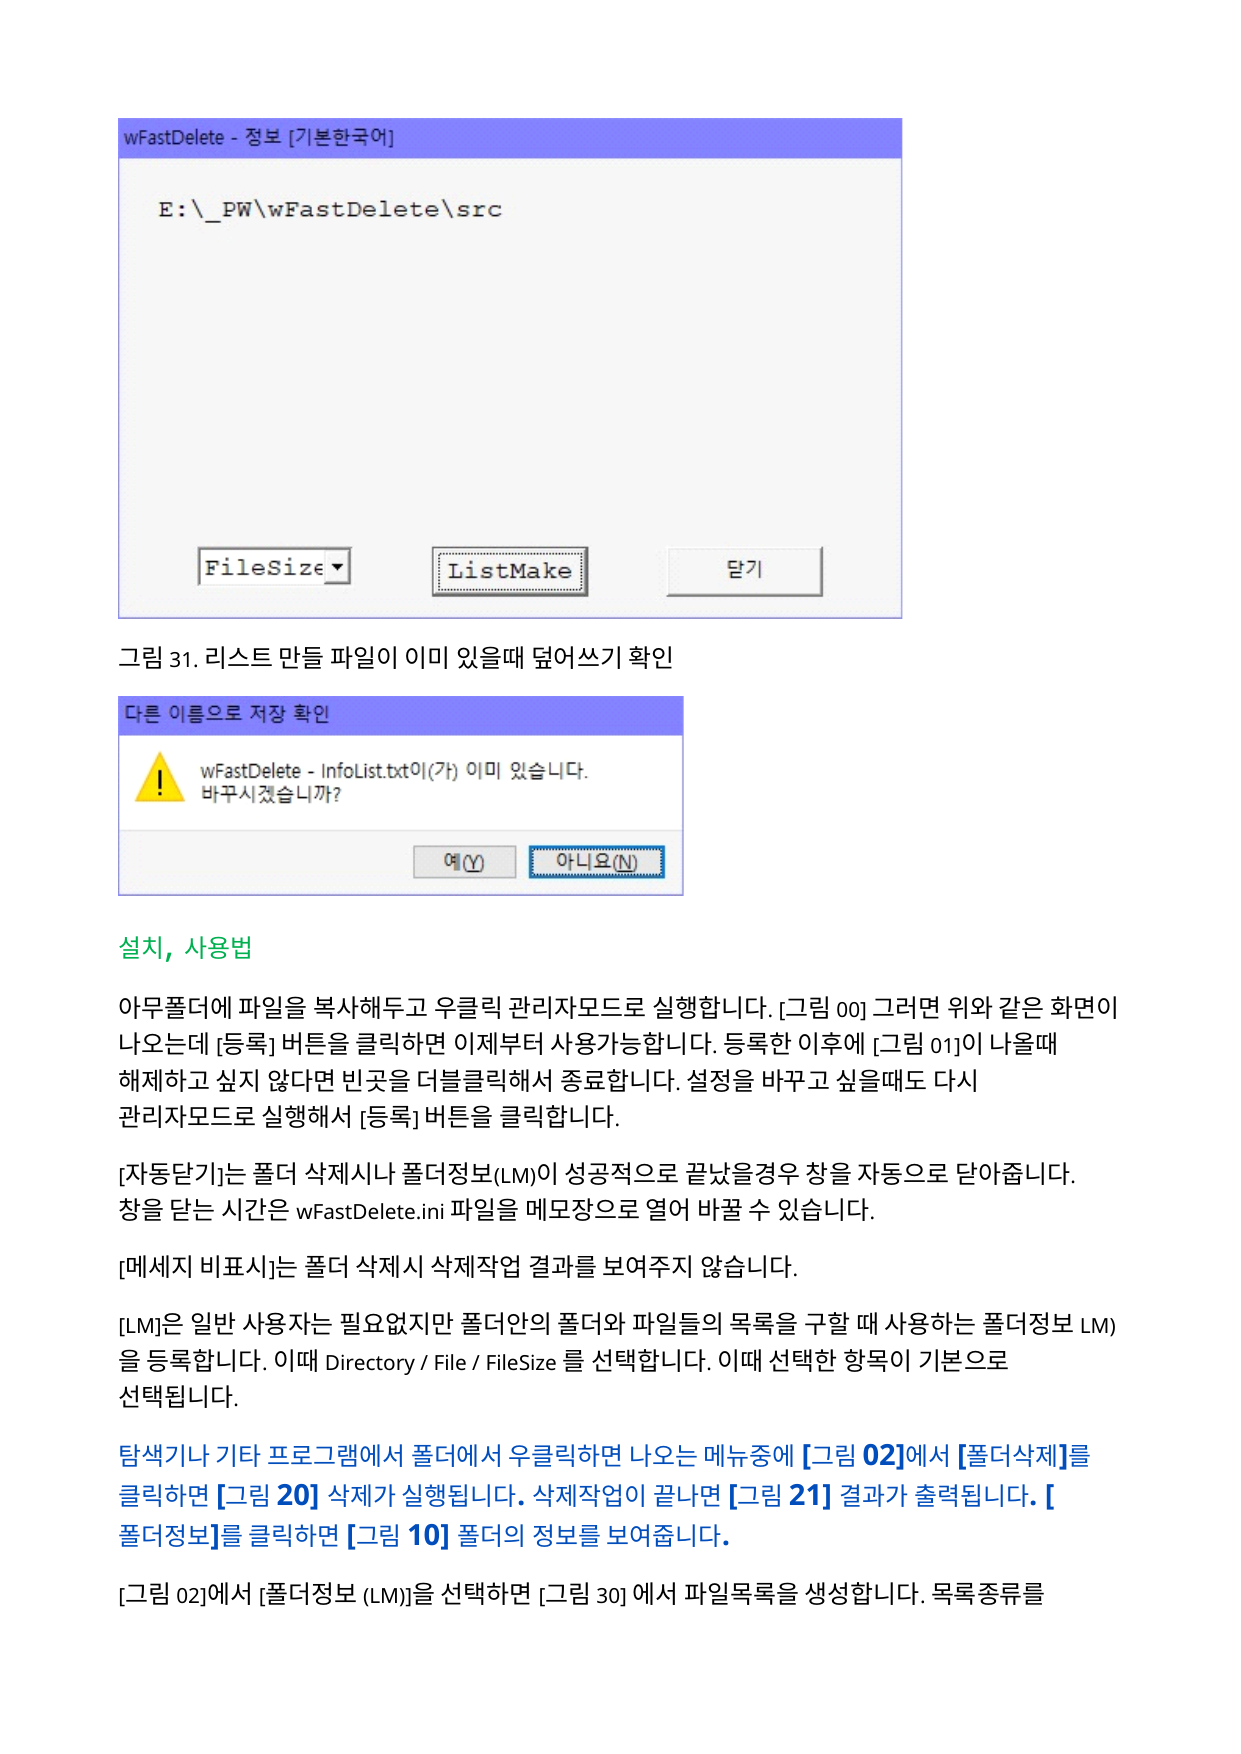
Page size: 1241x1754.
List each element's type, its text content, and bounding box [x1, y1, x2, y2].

text 그림31. 리스트 만들 파일이 이미 있을때 덮어쓰기 확인 [118, 639, 1122, 675]
text [자동닫기]는 폴더 삭제시나 폴더정보(LM)이 성공적으로 끝났을경우 창을 자동으로 닫아줍니다. 창을 닫는 시간은 wFastDelete.ini 파일을 메모장으로 열어 바꿀 수 있습니다. [118, 1154, 1122, 1227]
text [그림02]에서 [폴더정보 (LM)]을 선택하면 [그림30] 에서 파일목록을 생성합니다. 목록종류를 [118, 1574, 1122, 1611]
text [LM]은 일반 사용자는 필요없지만 폴더안의 폴더와 파일들의 목록을 구할 때 사용하는 폴더정보LM)을 등록합니다. 이때 Directory / File / FileSize 를 선택합니다. 이때 선택한 항목이 기본으로 선택됩니다. [118, 1305, 1122, 1414]
text 탐색기나 기타 프로그램에서 폴더에서 우클릭하면 나오는 메뉴중에 [그림02]에서 [폴더삭제]를 클릭하면 [그림20] 삭제가 실행됩니다. 삭제작업이 끝나면 [그림21] 결과가 출력됩니다. [폴더정보]를 클릭하면 [그림10] 폴더의 정보를 보여줍니다. [118, 1434, 1122, 1554]
text 아무폴더에 파일을 복사해두고 우클릭 관리자모드로 실행합니다. [그림00] 그러면 위와 같은 화면이 나오는데 [등록] 버튼을 클릭하면 이제부터 사용가능합니다. 등록한 이후에 [그림01]이 나올때 해제하고 싶지 않다면 빈곳을 더블클릭해서 종료합니다. 설정을 바꾸고 싶을때도 다시 관리자모드로 실행해서 [등록] 버튼을 클릭합니다. [118, 989, 1122, 1134]
text 설치, 사용법 [118, 917, 1122, 968]
text [메세지 비표시]는 폴더 삭제시 삭제작업 결과를 보여주지 않습니다. [118, 1248, 1122, 1284]
